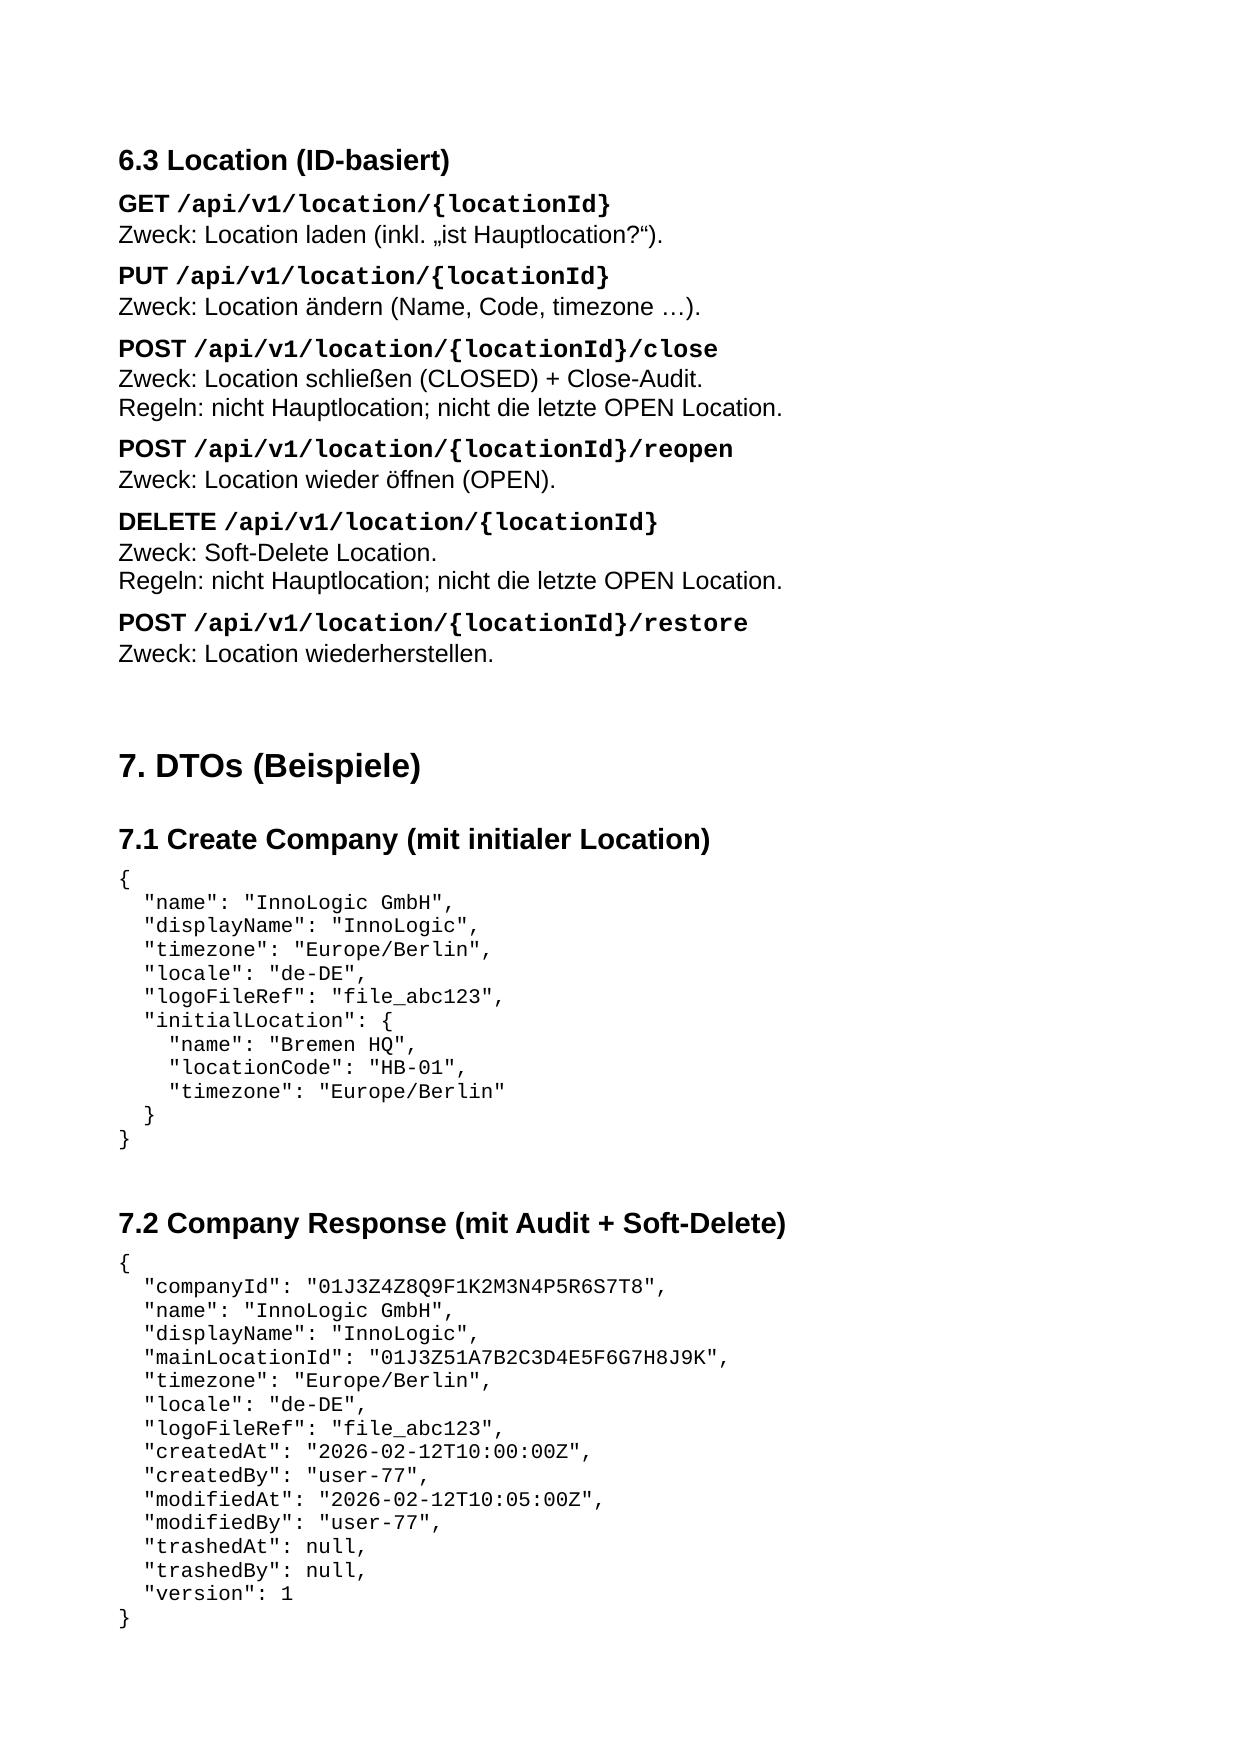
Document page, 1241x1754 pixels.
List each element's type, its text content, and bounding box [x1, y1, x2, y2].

subtitle 7. DTOs (Beispiele) [118, 746, 1122, 784]
text "displayName": "InnoLogic", [118, 1323, 1122, 1347]
text "modifiedAt": "2026-02-12T10:05:00Z", [118, 1489, 1122, 1512]
text "name": "InnoLogic GmbH", [118, 1299, 1122, 1323]
text { [118, 868, 1122, 892]
text "companyId": "01J3Z4Z8Q9F1K2M3N4P5R6S7T8", [118, 1276, 1122, 1299]
text } [118, 1128, 1122, 1152]
text "version": 1 [118, 1583, 1122, 1607]
text POST /api/v1/location/{locationId}/restore Zweck: Location wiederherstellen. [118, 608, 1122, 667]
text "createdAt": "2026-02-12T10:00:00Z", [118, 1441, 1122, 1465]
text "trashedBy": null, [118, 1560, 1122, 1583]
text "timezone": "Europe/Berlin", [118, 939, 1122, 963]
text "logoFileRef": "file_abc123", [118, 1418, 1122, 1441]
text } [118, 1607, 1122, 1631]
text "timezone": "Europe/Berlin" [118, 1081, 1122, 1104]
text PUT /api/v1/location/{locationId} Zweck: Location ändern (Name, Code, timezone …). [118, 261, 1122, 321]
text { [118, 1252, 1122, 1276]
text "timezone": "Europe/Berlin", [118, 1371, 1122, 1394]
text "modifiedBy": "user-77", [118, 1512, 1122, 1536]
text "mainLocationId": "01J3Z51A7B2C3D4E5F6G7H8J9K", [118, 1347, 1122, 1371]
text "name": "Bremen HQ", [118, 1033, 1122, 1057]
text "createdBy": "user-77", [118, 1465, 1122, 1489]
subtitle 6.3 Location (ID-basiert) [118, 143, 1122, 177]
text "locationCode": "HB-01", [118, 1057, 1122, 1081]
text "displayName": "InnoLogic", [118, 915, 1122, 939]
text DELETE /api/v1/location/{locationId} Zweck: Soft-Delete Location. Regeln: nicht Hauptlocation; nicht die letzte OPEN Location. [118, 507, 1122, 595]
text "initialLocation": { [118, 1010, 1122, 1033]
text "trashedAt": null, [118, 1536, 1122, 1560]
text } [118, 1104, 1122, 1128]
text "locale": "de-DE", [118, 963, 1122, 986]
subtitle 7.2 Company Response (mit Audit + Soft-Delete) [118, 1206, 1122, 1240]
text POST /api/v1/location/{locationId}/close Zweck: Location schließen (CLOSED) + Close-Audit. Regeln: nicht Hauptlocation; nicht die letzte OPEN Location. [118, 333, 1122, 422]
text GET /api/v1/location/{locationId} Zweck: Location laden (inkl. „ist Hauptlocation?“). [118, 189, 1122, 249]
subtitle 7.1 Create Company (mit initialer Location) [118, 822, 1122, 856]
text "locale": "de-DE", [118, 1394, 1122, 1418]
text "name": "InnoLogic GmbH", [118, 892, 1122, 915]
text "logoFileRef": "file_abc123", [118, 986, 1122, 1010]
text POST /api/v1/location/{locationId}/reopen Zweck: Location wieder öffnen (OPEN). [118, 434, 1122, 494]
